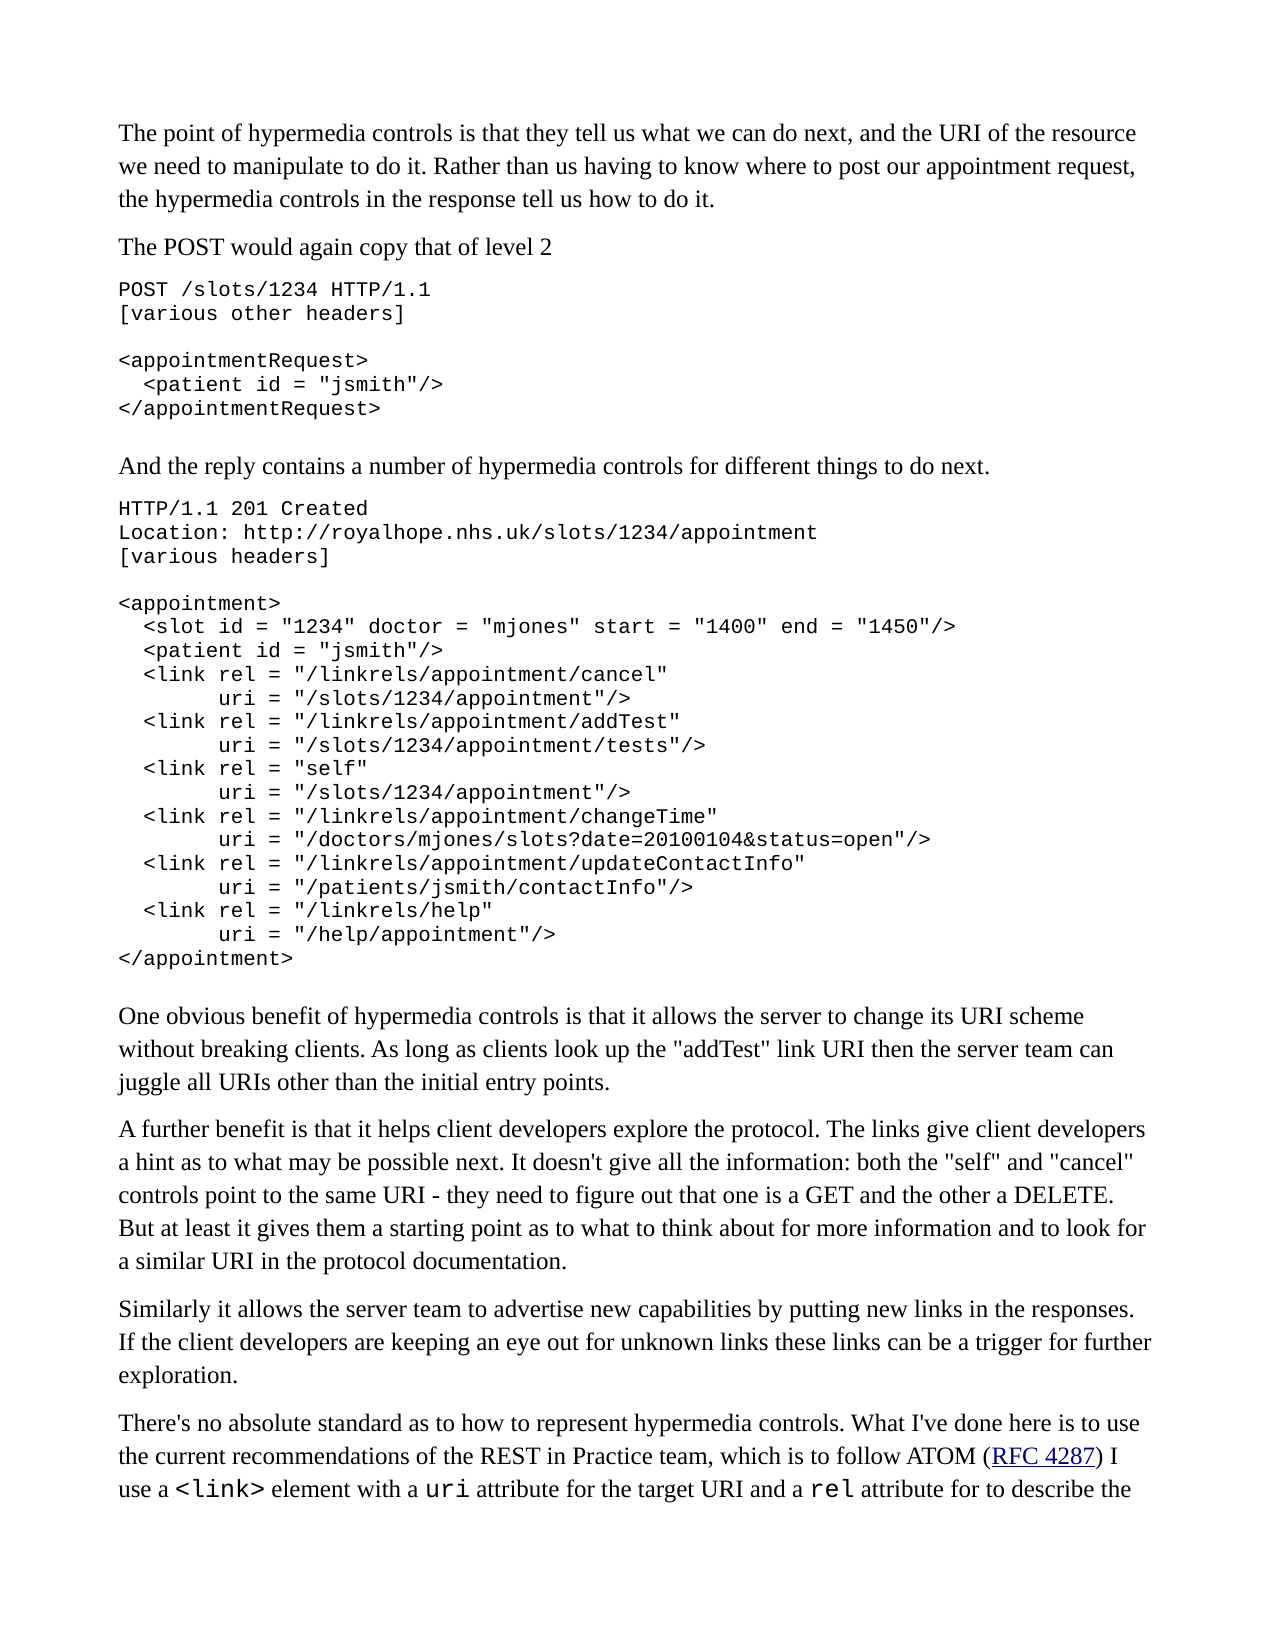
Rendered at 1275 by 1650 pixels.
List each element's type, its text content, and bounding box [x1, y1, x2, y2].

text Location: http://royalhope.nhs.uk/slots/1234/appointment [118, 522, 1157, 546]
text uri = "/slots/1234/appointment/tests"/> [118, 735, 1157, 758]
text Similarly it allows the server team to advertise new capabilities by putting new links in the responses. If the client developers are keeping an eye out for unknown links these links can be a trigger for further exploration. [118, 1294, 1157, 1389]
text uri = "/help/appointment"/> [118, 924, 1157, 948]
text [various other headers] [118, 303, 1157, 327]
text </appointment> [118, 948, 1157, 971]
text And the reply contains a number of hypermedia controls for different things to do next. [118, 451, 1157, 479]
text uri = "/patients/jsmith/contactInfo"/> [118, 877, 1157, 900]
text <link rel = "/linkrels/appointment/changeTime" [118, 806, 1157, 829]
text <appointment> [118, 593, 1157, 617]
text HTTP/1.1 201 Created [118, 498, 1157, 522]
text <patient id = "jsmith"/> [118, 640, 1157, 664]
text </appointmentRequest> [118, 398, 1157, 421]
text <patient id = "jsmith"/> [118, 374, 1157, 398]
text uri = "/doctors/mjones/slots?date=20100104&status=open"/> [118, 829, 1157, 853]
text The POST would again copy that of level 2 [118, 232, 1157, 261]
text The point of hypermedia controls is that they tell us what we can do next, and the URI of the resource we need to manipulate to do it. Rather than us having to know where to post our appointment request, the hypermedia controls in the response tell us how to do it. [118, 118, 1157, 213]
text <slot id = "1234" doctor = "mjones" start = "1400" end = "1450"/> [118, 617, 1157, 640]
text <link rel = "/linkrels/appointment/updateContactInfo" [118, 853, 1157, 877]
text A further benefit is that it helps client developers explore the protocol. The links give client developers a hint as to what may be possible next. It doesn't give all the information: both the "self" and "cancel" controls point to the same URI - they need to figure out that one is a GET and the other a DELETE. But at least it gives them a starting point as to what to think about for more information and to look for a similar URI in the protocol documentation. [118, 1114, 1157, 1275]
text There's no absolute standard as to how to represent hypermedia controls. What I've done here is to use the current recommendations of the REST in Practice team, which is to follow ATOM (RFC 4287) I use a <link> element with a uri attribute for the target URI and a rel attribute for to describe the [118, 1408, 1157, 1504]
text <link rel = "/linkrels/help" [118, 900, 1157, 924]
text uri = "/slots/1234/appointment"/> [118, 687, 1157, 711]
text <link rel = "self" [118, 758, 1157, 782]
text <appointmentRequest> [118, 350, 1157, 374]
text uri = "/slots/1234/appointment"/> [118, 782, 1157, 806]
text [various headers] [118, 546, 1157, 569]
text One obvious benefit of hypermedia controls is that it allows the server to change its URI scheme without breaking clients. As long as clients look up the "addTest" link URI then the server team can juggle all URIs other than the initial entry points. [118, 1001, 1157, 1096]
text <link rel = "/linkrels/appointment/cancel" [118, 664, 1157, 687]
text POST /slots/1234 HTTP/1.1 [118, 279, 1157, 303]
text <link rel = "/linkrels/appointment/addTest" [118, 711, 1157, 735]
